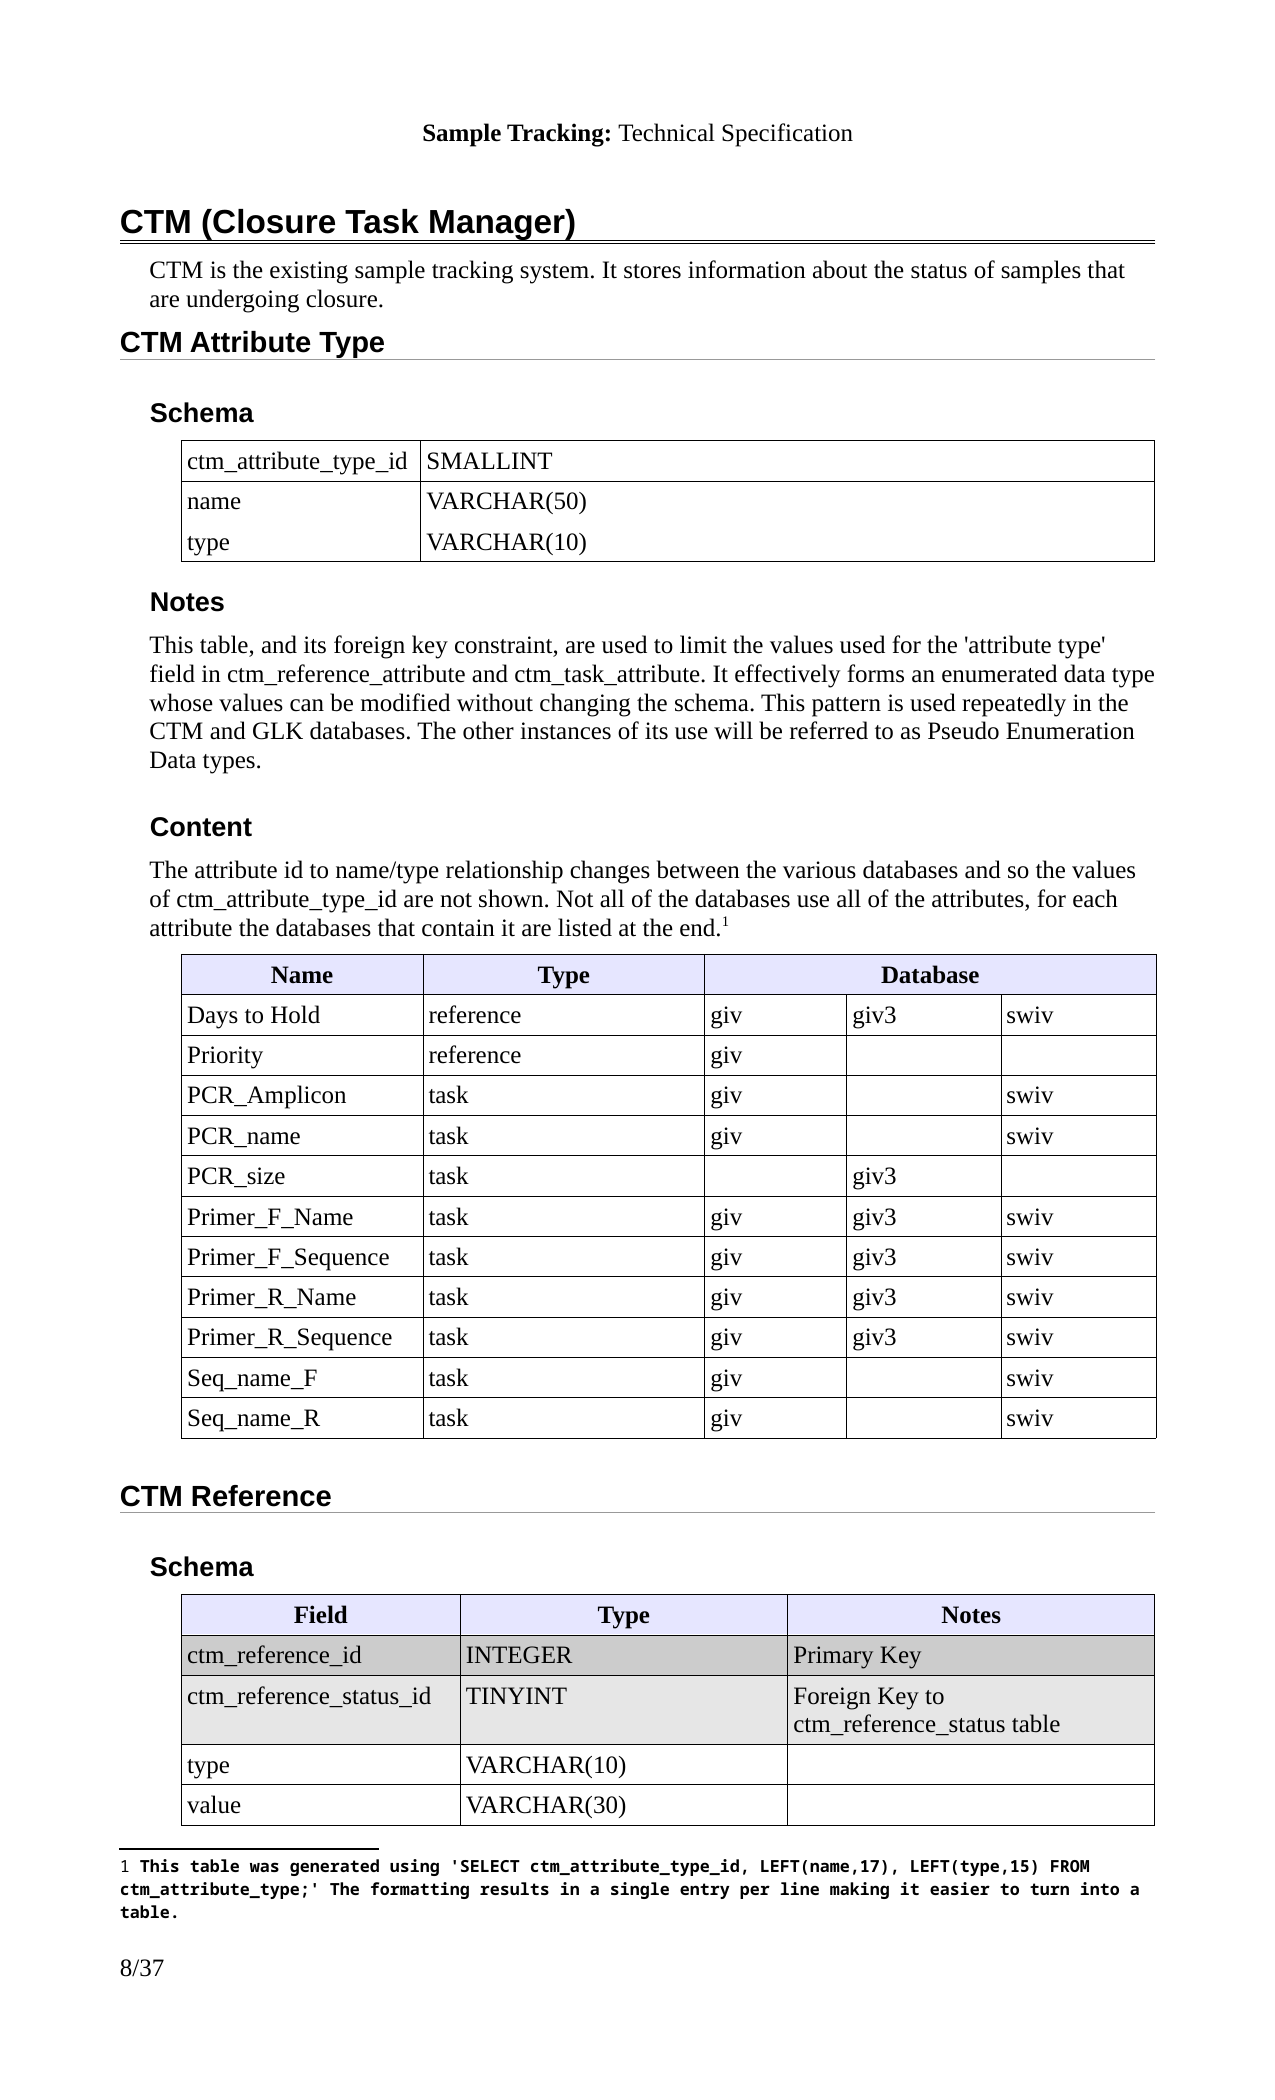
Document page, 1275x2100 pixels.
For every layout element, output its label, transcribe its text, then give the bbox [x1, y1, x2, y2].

table_cell swiv [1002, 1076, 1156, 1115]
table_cell Priority [182, 1036, 423, 1075]
table_cell ctm_reference_id [182, 1636, 460, 1675]
table_cell swiv [1002, 1358, 1156, 1397]
table_cell giv [705, 1197, 846, 1236]
table_cell VARCHAR(50) [421, 482, 1154, 521]
table_cell task [424, 1197, 704, 1236]
table_cell swiv [1002, 1197, 1156, 1236]
table_cell PCR_Amplicon [182, 1076, 423, 1115]
table_header Type [461, 1595, 787, 1634]
table_cell swiv [1002, 1318, 1156, 1357]
table_cell giv [705, 1076, 846, 1115]
table_cell giv [705, 1116, 846, 1155]
table_cell VARCHAR(10) [421, 521, 1154, 561]
table_cell reference [424, 1036, 704, 1075]
table_cell [847, 1398, 1001, 1438]
table_cell giv3 [847, 1197, 1001, 1236]
table_cell TINYINT [461, 1676, 787, 1744]
table_cell [847, 1036, 1001, 1075]
table_cell name [182, 482, 420, 521]
text CTM is the existing sample tracking system. It stores information about the status of samples that are undergoing closure. [149, 255, 1155, 313]
table_cell [788, 1785, 1154, 1824]
table_cell Foreign Key to ctm_reference_status table [788, 1676, 1154, 1744]
table_cell INTEGER [461, 1636, 787, 1675]
text The attribute id to name/type relationship changes between the various databases and so the values of ctm_attribute_type_id are not shown. Not all of the databases use all of the attributes, for each attribute the databases that contain it are listed at the end. [149, 855, 1155, 941]
table_cell type [182, 1745, 460, 1784]
table_cell giv [705, 995, 846, 1034]
table_cell [788, 1745, 1154, 1784]
table_cell [1002, 1036, 1156, 1075]
table_cell Primer_F_Name [182, 1197, 423, 1236]
table_cell [847, 1358, 1001, 1397]
table_cell giv3 [847, 995, 1001, 1034]
table_cell reference [424, 995, 704, 1034]
table_cell swiv [1002, 1277, 1156, 1317]
table_cell Primer_R_Name [182, 1277, 423, 1317]
subtitle CTM Attribute Type [119, 325, 1155, 360]
table_cell giv3 [847, 1156, 1001, 1196]
table_cell swiv [1002, 1116, 1156, 1155]
subtitle CTM (Closure Task Manager) [119, 202, 1155, 243]
table_cell giv [705, 1358, 846, 1397]
table_cell swiv [1002, 1237, 1156, 1276]
table_cell giv3 [847, 1277, 1001, 1317]
table_cell PCR_size [182, 1156, 423, 1196]
table_header Name [182, 955, 423, 994]
table_cell Primer_R_Sequence [182, 1318, 423, 1357]
table_header Database [705, 955, 1156, 994]
table_cell giv3 [847, 1237, 1001, 1276]
table_cell swiv [1002, 995, 1156, 1034]
subtitle Schema [149, 397, 1155, 428]
table_cell ctm_reference_status_id [182, 1676, 460, 1744]
table_cell task [424, 1156, 704, 1196]
table_cell swiv [1002, 1398, 1156, 1438]
table_cell type [182, 521, 420, 561]
table_cell Seq_name_R [182, 1398, 423, 1438]
table_cell giv [705, 1318, 846, 1357]
subtitle This table was generated using 'SELECT ctm_attribute_type_id, LEFT(name,17), LEFT(type,15) FROM ctm_attribute_type;' The formatting results in a single entry per line making it easier to turn into a table. [119, 1855, 1155, 1923]
table_cell giv [705, 1277, 846, 1317]
table_cell task [424, 1116, 704, 1155]
table_cell value [182, 1785, 460, 1824]
table_cell task [424, 1358, 704, 1397]
table_cell task [424, 1237, 704, 1276]
table_header Notes [788, 1595, 1154, 1634]
table_cell Seq_name_F [182, 1358, 423, 1397]
table_header SMALLINT [421, 441, 1154, 481]
table_cell Days to Hold [182, 995, 423, 1034]
table_cell [847, 1076, 1001, 1115]
subtitle Schema [149, 1551, 1155, 1582]
table_cell giv [705, 1036, 846, 1075]
table_cell giv [705, 1398, 846, 1438]
text This table, and its foreign key constraint, are used to limit the values used for the 'attribute type' field in ctm_reference_attribute and ctm_task_attribute. It effectively forms an enumerated data type whose values can be modified without changing the schema. This pattern is used repeatedly in the CTM and GLK databases. The other instances of its use will be referred to as Pseudo Enumeration Data types. [149, 630, 1155, 774]
table_cell giv3 [847, 1318, 1001, 1357]
table_header Type [424, 955, 704, 994]
subtitle CTM Reference [119, 1479, 1155, 1513]
table_cell task [424, 1076, 704, 1115]
table_header Field [182, 1595, 460, 1634]
table_cell [705, 1156, 846, 1196]
subtitle Content [149, 811, 1155, 843]
table_cell VARCHAR(30) [461, 1785, 787, 1824]
table_cell [847, 1116, 1001, 1155]
subtitle Notes [149, 586, 1155, 618]
table_cell Primary Key [788, 1636, 1154, 1675]
table_cell Primer_F_Sequence [182, 1237, 423, 1276]
table_cell giv [705, 1237, 846, 1276]
table_cell task [424, 1318, 704, 1357]
table_cell task [424, 1277, 704, 1317]
table_cell PCR_name [182, 1116, 423, 1155]
table_header ctm_attribute_type_id [182, 441, 420, 481]
table_cell VARCHAR(10) [461, 1745, 787, 1784]
table_cell task [424, 1398, 704, 1438]
table_cell [1002, 1156, 1156, 1196]
